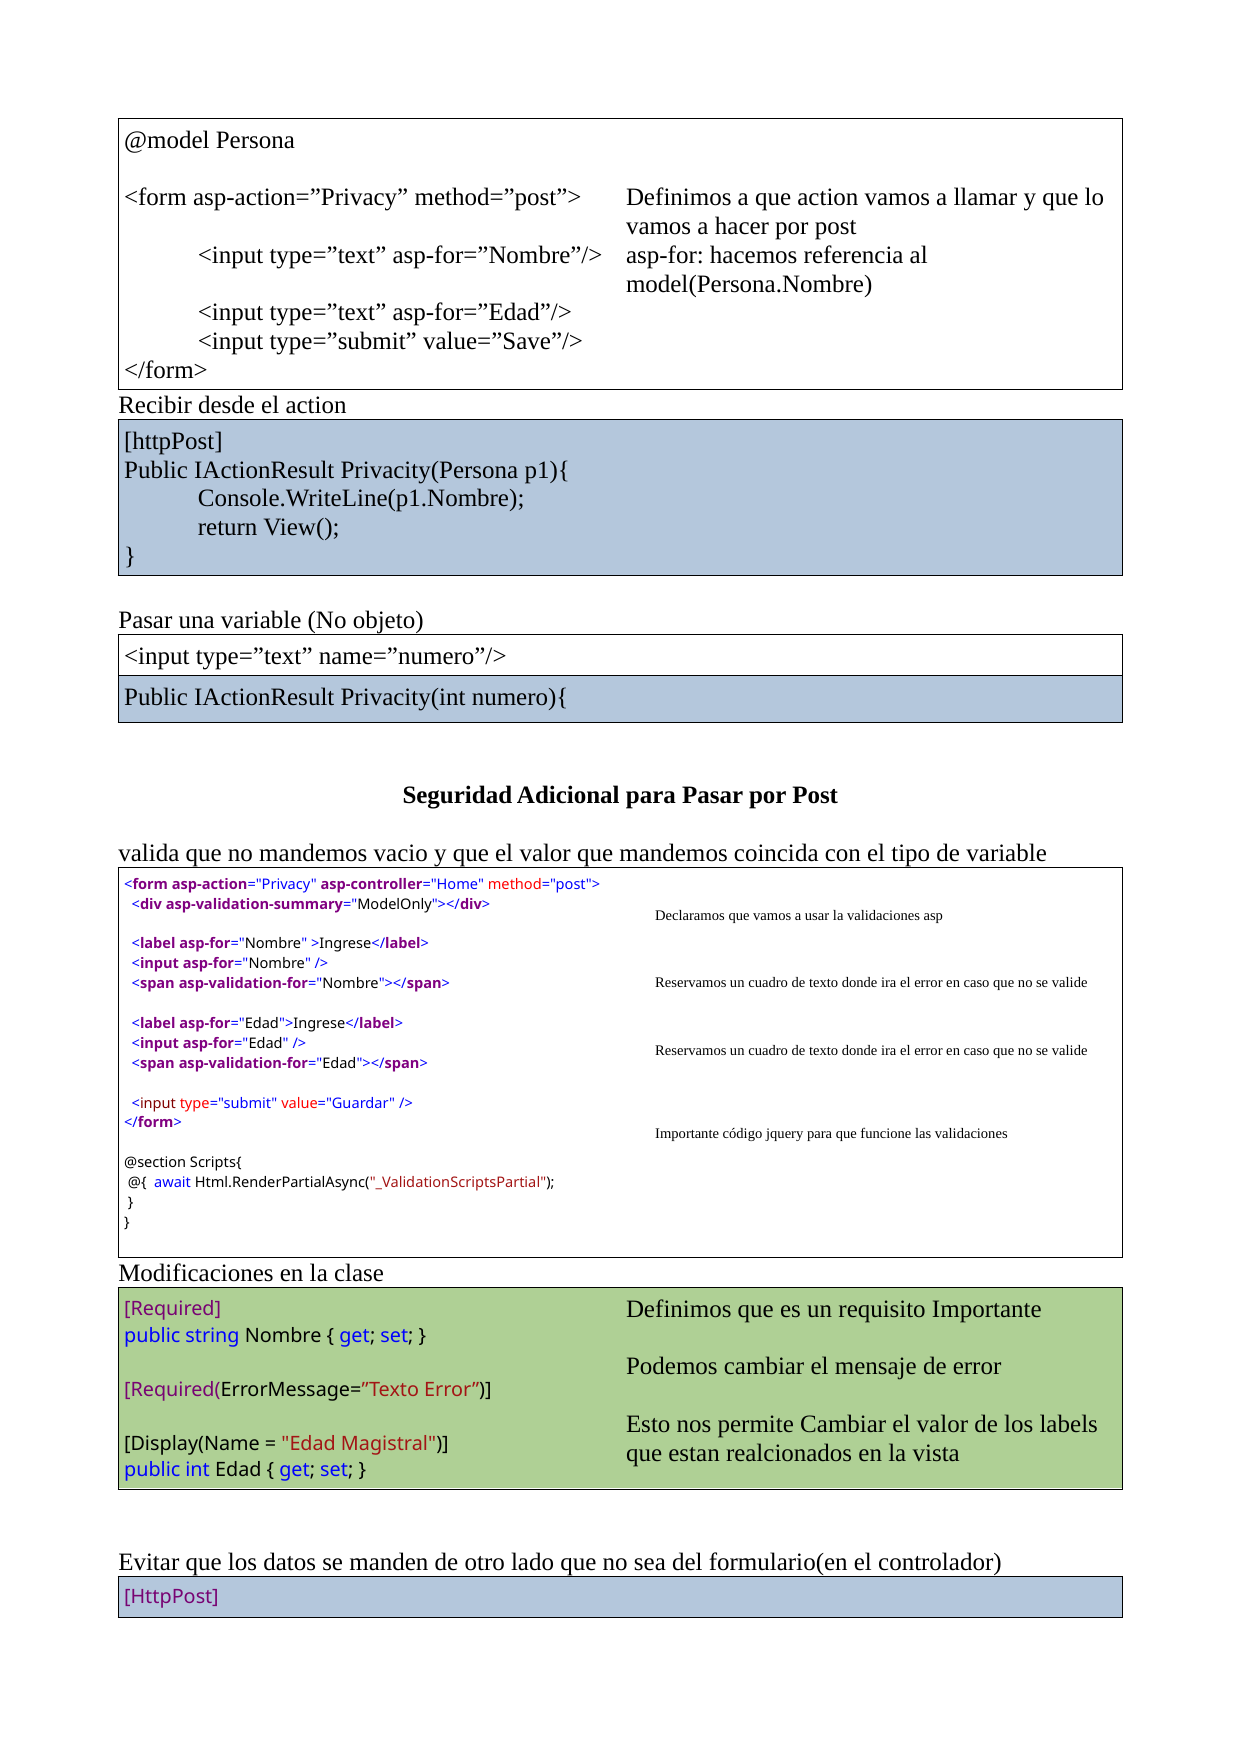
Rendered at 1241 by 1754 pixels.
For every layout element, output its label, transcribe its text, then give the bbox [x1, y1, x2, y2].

table_header Definimos a que action vamos a llamar y que lo vamos a hacer por post asp-for: hacemos referencia al model(Persona.Nombre) [620, 119, 1122, 389]
table_cell Public IActionResult Privacity(int numero){ [119, 676, 1122, 722]
table_header <form asp-action="Privacy" asp-controller="Home" method="post"> <div asp-validation-summary="ModelOnly"></div> <label asp-for="Nombre" >Ingrese</label> <input asp-for="Nombre" /> <span asp-validation-for="Nombre"></span> <label asp-for="Edad">Ingrese</label> <input asp-for="Edad" /> <span asp-validation-for="Edad"></span> <input type="submit" value="Guardar" /> </form> @section Scripts{ @{ await Html.RenderPartialAsync("_ValidationScriptsPartial"); } } [119, 868, 649, 1257]
text Pasar una variable (No objeto) [118, 605, 1122, 634]
table_header [httpPost] Public IActionResult Privacity(Persona p1){ Console.WriteLine(p1.Nombre); return View(); } [119, 420, 1122, 575]
table_header Definimos que es un requisito Importante Podemos cambiar el mensaje de error Esto nos permite Cambiar el valor de los labels que estan realcionados en la vista [620, 1288, 1122, 1488]
table_header Declaramos que vamos a usar la validaciones asp Reservamos un cuadro de texto donde ira el error en caso que no se valide Reservamos un cuadro de texto donde ira el error en caso que no se valide Importante código jquery para que funcione las validaciones [649, 868, 1122, 1257]
table_header <input type=”text” name=”numero”/> [119, 635, 1122, 675]
text valida que no mandemos vacio y que el valor que mandemos coincida con el tipo de variable [118, 838, 1122, 867]
table_header @model Persona <form asp-action=”Privacy” method=”post”> <input type=”text” asp-for=”Nombre”/> <input type=”text” asp-for=”Edad”/> <input type=”submit” value=”Save”/> </form> [119, 119, 620, 389]
text Modificaciones en la clase [118, 1258, 1122, 1287]
table_header [HttpPost] [119, 1577, 620, 1617]
text Evitar que los datos se manden de otro lado que no sea del formulario(en el controlador) [118, 1547, 1122, 1576]
text Seguridad Adicional para Pasar por Post [118, 781, 1122, 809]
table_header [620, 1577, 1122, 1617]
table_header [Required] public string Nombre { get; set; } [Required(ErrorMessage=”Texto Error”)] [Display(Name = "Edad Magistral")] public int Edad { get; set; } [119, 1288, 620, 1488]
text Recibir desde el action [118, 390, 1122, 419]
